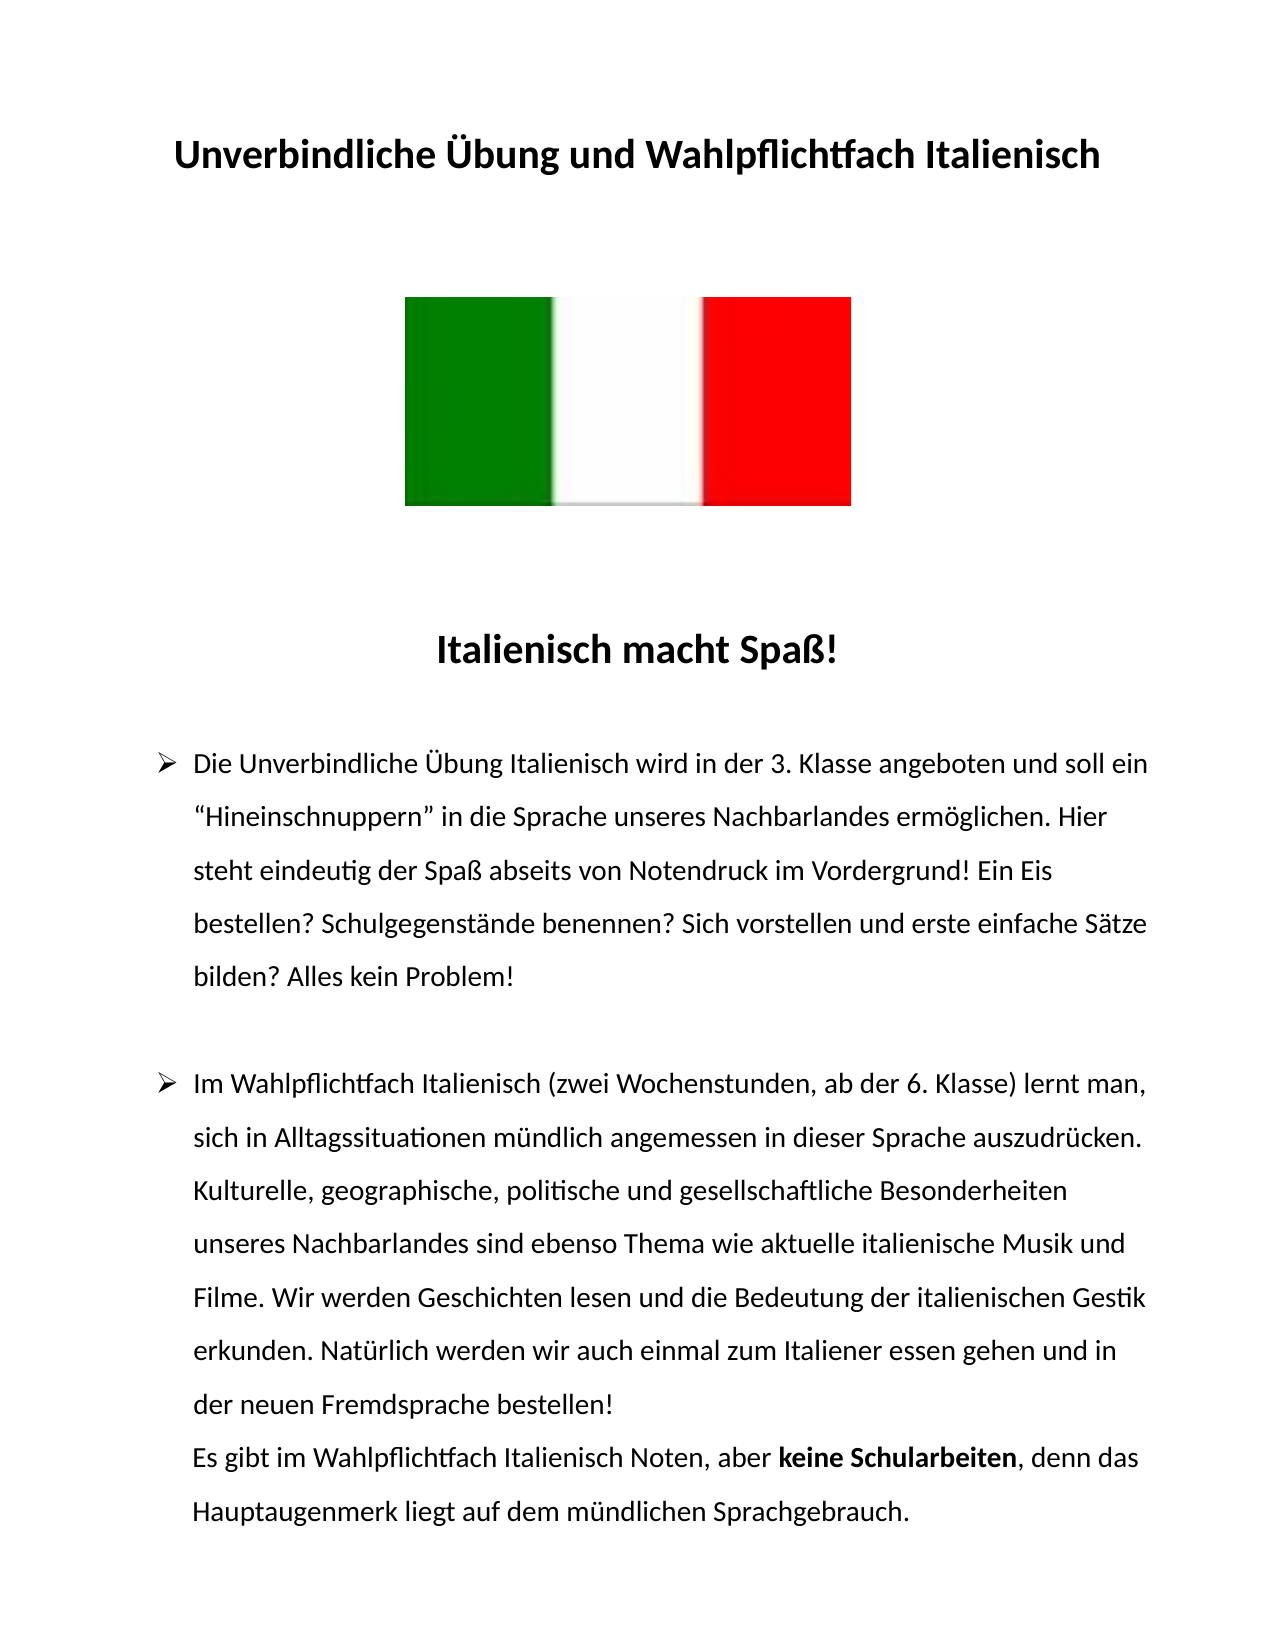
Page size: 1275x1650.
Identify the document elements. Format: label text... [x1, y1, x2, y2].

text Italienisch macht Spaß! [118, 623, 1157, 673]
list Im Wahlpflichtfach Italienisch (zwei Wochenstunden, ab der 6. Klasse) lernt man, sich in Alltagssituationen mündlich angemessen in dieser Sprache auszudrücken. Kulturelle, geographische, politische und gesellschaftliche Besonderheiten unseres Nachbarlandes sind ebenso Thema wie aktuelle italienische Musik und Filme. Wir werden Geschichten lesen und die Bedeutung der italienischen Gestik erkunden. Natürlich werden wir auch einmal zum Italiener essen gehen und in der neuen Fremdsprache bestellen! [156, 1065, 1157, 1422]
list Die Unverbindliche Übung Italienisch wird in der 3. Klasse angeboten und soll ein “Hineinschnuppern” in die Sprache unseres Nachbarlandes ermöglichen. Hier steht eindeutig der Spaß abseits von Notendruck im Vordergrund! Ein Eis bestellen? Schulgegenstände benennen? Sich vorstellen und erste einfache Sätze bilden? Alles kein Problem! [156, 745, 1157, 994]
text Unverbindliche Übung und Wahlpflichtfach Italienisch [118, 128, 1157, 179]
text Es gibt im Wahlpflichtfach Italienisch Noten, aber keine Schularbeiten, denn das Hauptaugenmerk liegt auf dem mündlichen Sprachgebrauch. [192, 1439, 1157, 1528]
